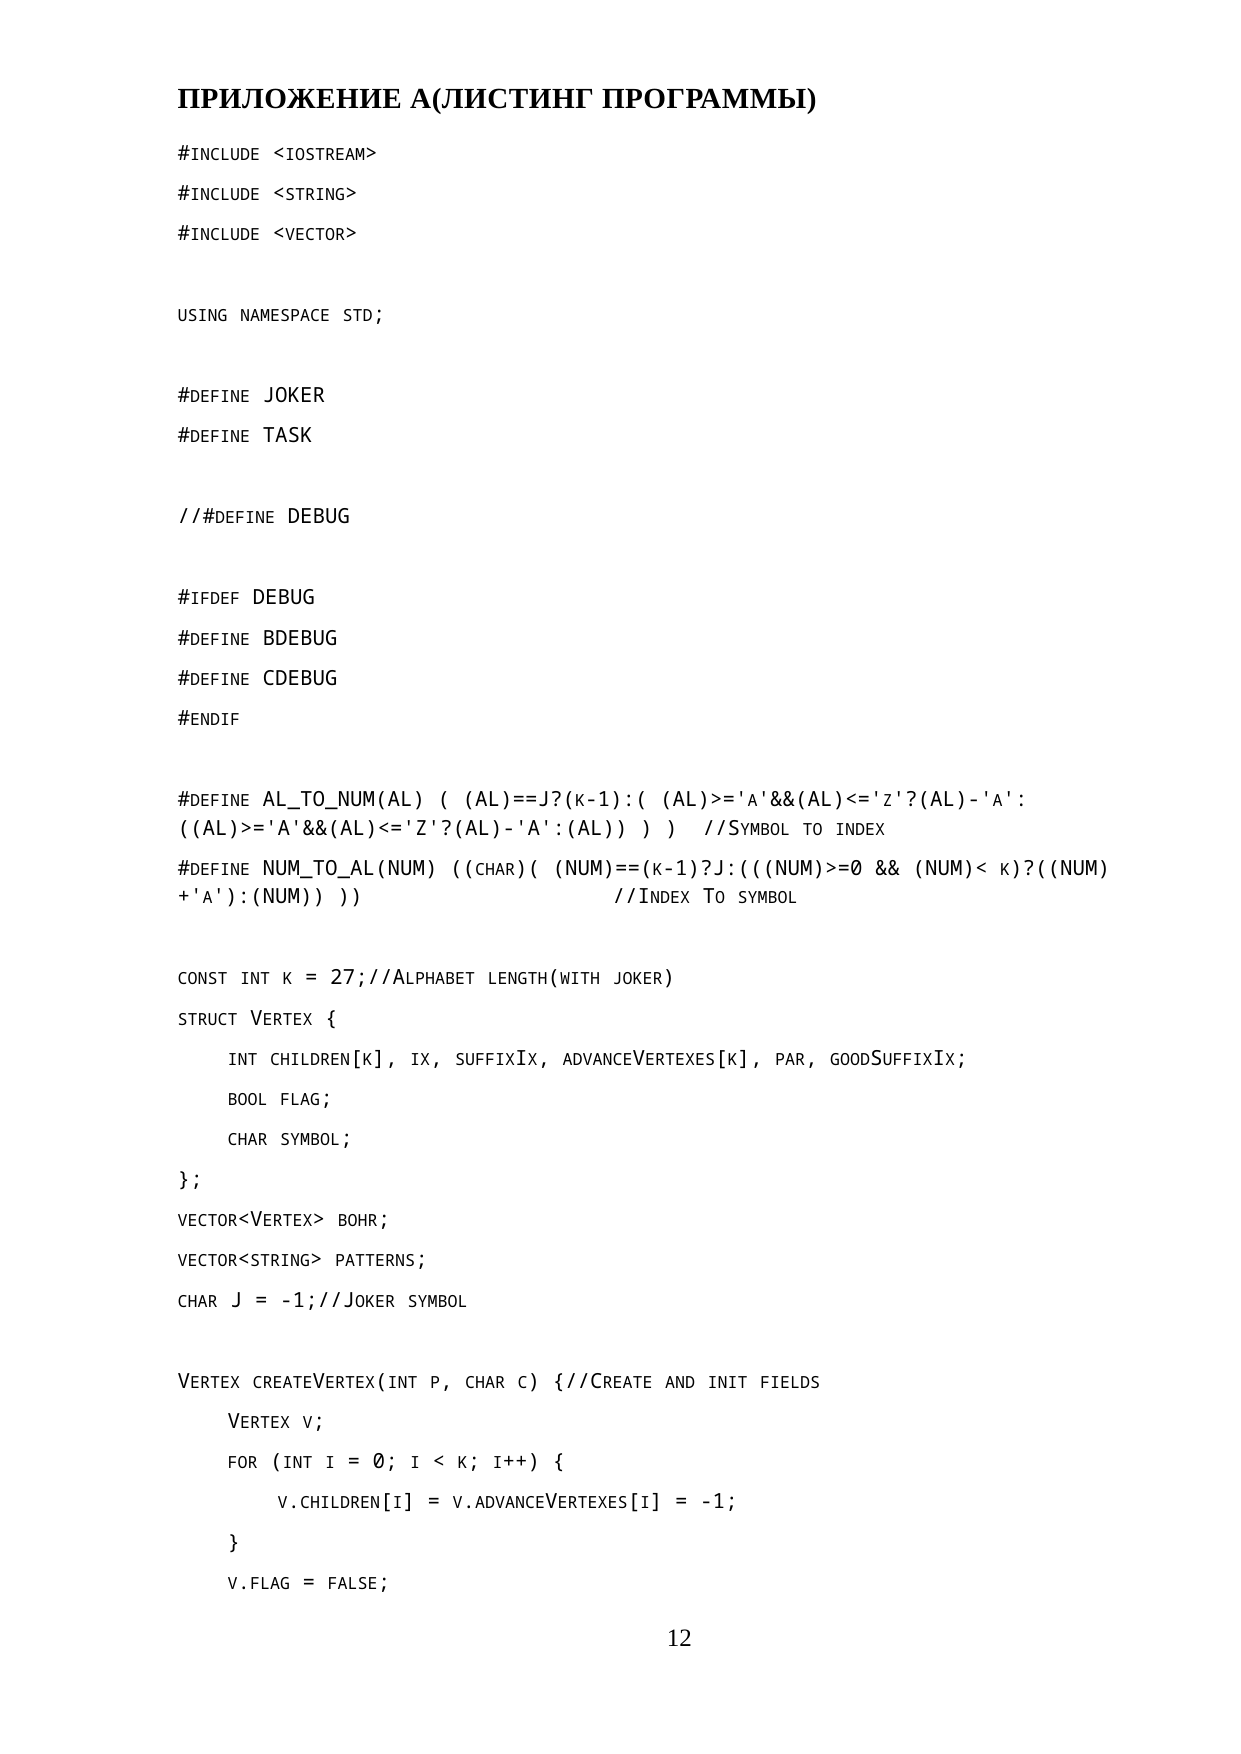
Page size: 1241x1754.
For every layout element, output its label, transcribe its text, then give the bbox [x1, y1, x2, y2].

text #endif [177, 703, 1181, 732]
text vector<string> patterns; [177, 1244, 1181, 1273]
text #define BDEBUG [177, 623, 1181, 651]
text vector<Vertex> bohr; [177, 1204, 1181, 1233]
text #include <iostream> [177, 138, 1181, 166]
text #define CDEBUG [177, 663, 1181, 691]
text #define TASK [177, 420, 1181, 449]
text #define JOKER [177, 380, 1181, 408]
text } [177, 1527, 1181, 1555]
text struct Vertex { [177, 1003, 1181, 1031]
text for (int i = 0; i < k; i++) { [177, 1446, 1181, 1475]
text const int k = 27;//Alphabet length(with joker) [177, 962, 1181, 991]
text Vertex createVertex(int p, char c) {//Create and init fields [177, 1366, 1181, 1394]
text }; [177, 1164, 1181, 1192]
text using namespace std; [177, 299, 1181, 328]
text v.flag = false; [177, 1567, 1181, 1596]
text //#define DEBUG [177, 501, 1181, 530]
text Приложение А(листинг программы) [177, 81, 1181, 115]
text #include <string> [177, 178, 1181, 206]
text v.children[i] = v.advanceVertexes[i] = -1; [177, 1487, 1181, 1515]
text char J = -1;//Joker symbol [177, 1285, 1181, 1313]
text #define AL_TO_NUM(AL) ( (AL)==J?(k-1):( (AL)>='a'&&(AL)<='z'?(AL)-'a':((AL)>='A'&&(AL)<='Z'?(AL)-'A':(AL)) ) ) //Symbol to index [177, 784, 1181, 841]
text char symbol; [177, 1123, 1181, 1152]
text #include <vector> [177, 218, 1181, 247]
text int children[k], ix, suffixIx, advanceVertexes[k], par, goodSuffixIx; [177, 1043, 1181, 1071]
text Vertex v; [177, 1406, 1181, 1434]
text bool flag; [177, 1083, 1181, 1112]
text #ifdef DEBUG [177, 582, 1181, 611]
text #define NUM_TO_AL(NUM) ((char)( (NUM)==(k-1)?J:(((NUM)>=0 && (NUM)< k)?((NUM)+'a'):(NUM)) )) //Index To symbol [177, 853, 1181, 910]
